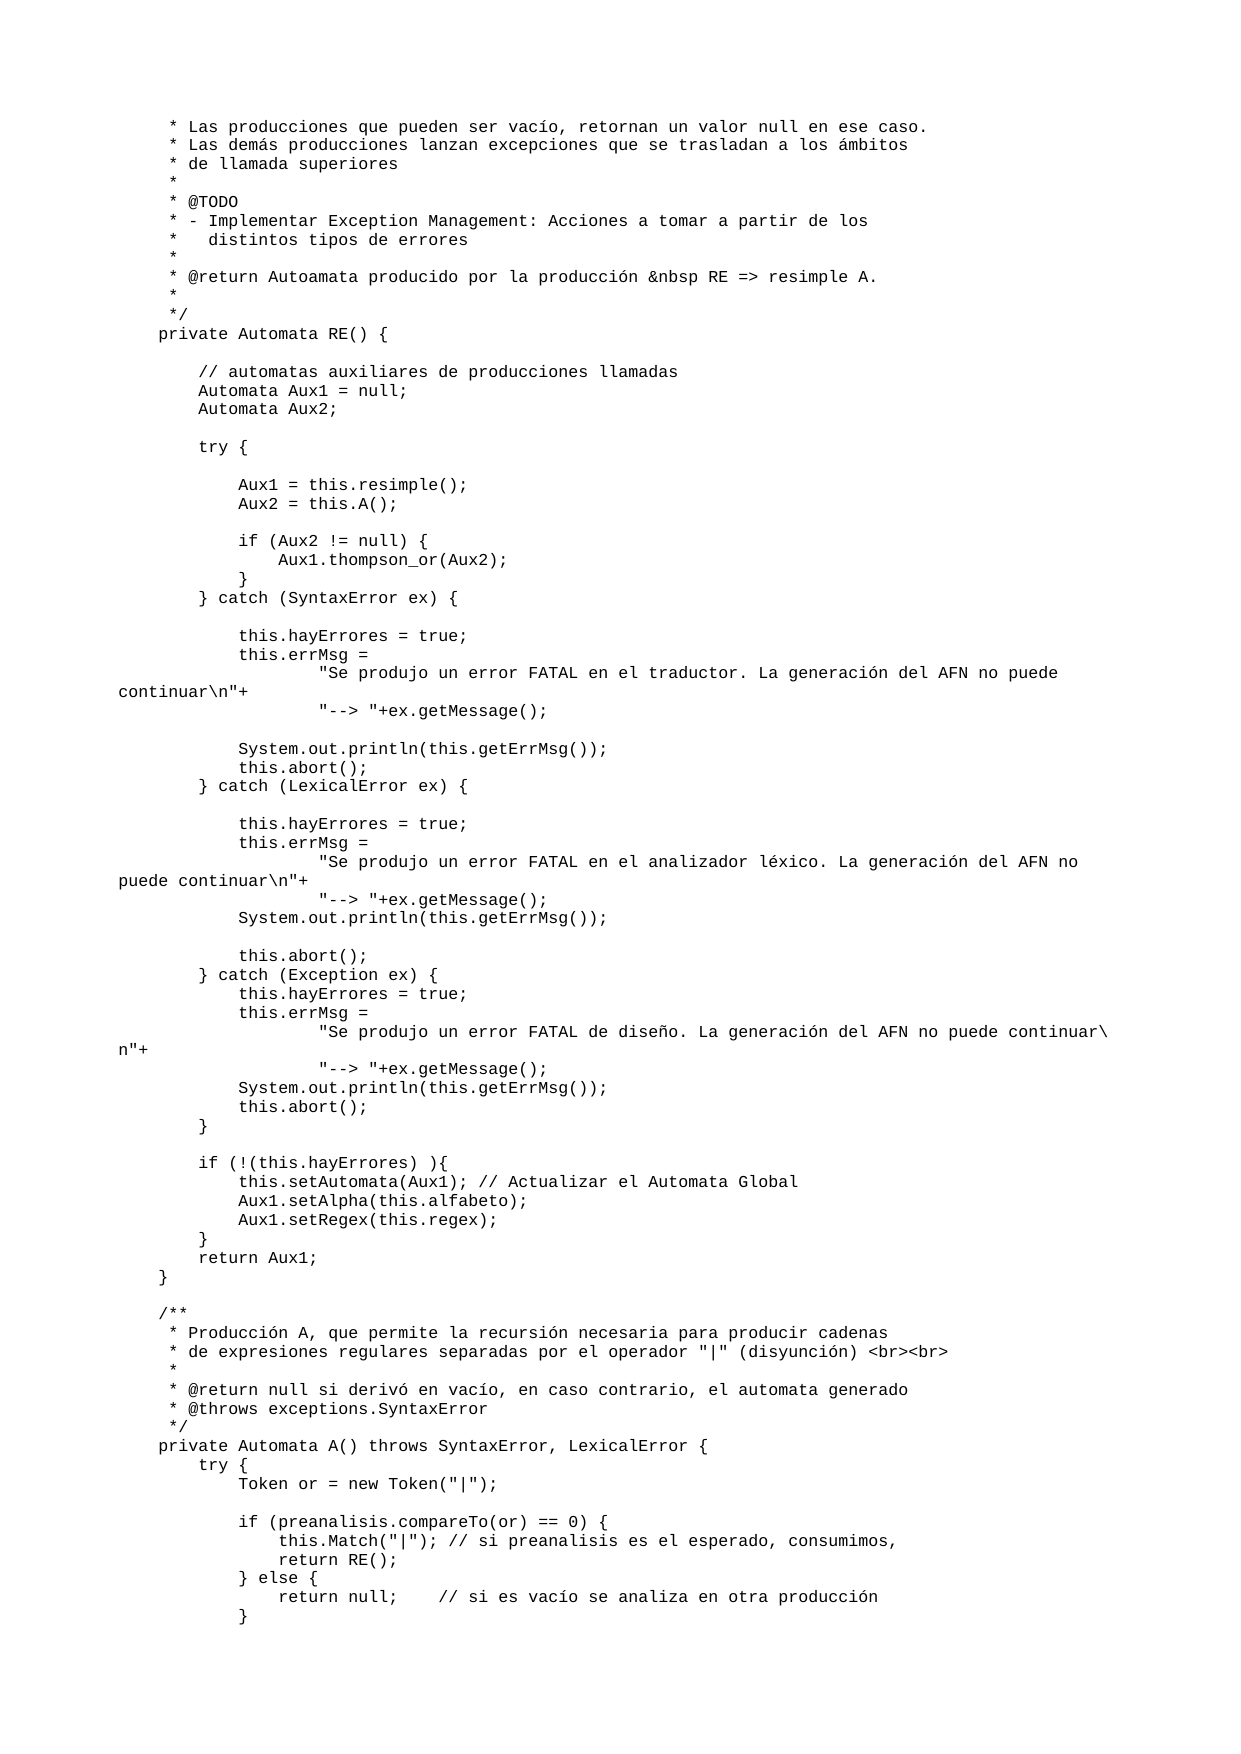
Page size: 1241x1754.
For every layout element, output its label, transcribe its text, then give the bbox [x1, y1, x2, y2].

text * Las producciones que pueden ser vacío, retornan un valor null en ese caso. * Las demás producciones lanzan excepciones que se trasladan a los ámbitos * de llamada superiores * * @TODO * - Implementar Exception Management: Acciones a tomar a partir de los * distintos tipos de errores * * @return Autoamata producido por la producción &nbsp RE => resimple A. * */ private Automata RE() { // automatas auxiliares de producciones llamadas Automata Aux1 = null; Automata Aux2; try { Aux1 = this.resimple(); Aux2 = this.A(); if (Aux2 != null) { Aux1.thompson_or(Aux2); } } catch (SyntaxError ex) { this.hayErrores = true; this.errMsg = "Se produjo un error FATAL en el traductor. La generación del AFN no puede continuar\n"+ "--> "+ex.getMessage(); System.out.println(this.getErrMsg()); this.abort(); } catch (LexicalError ex) { this.hayErrores = true; this.errMsg = "Se produjo un error FATAL en el analizador léxico. La generación del AFN no puede continuar\n"+ "--> "+ex.getMessage(); System.out.println(this.getErrMsg()); [118, 118, 1122, 948]
text this.abort(); } catch (Exception ex) { this.hayErrores = true; this.errMsg = "Se produjo un error FATAL de diseño. La generación del AFN no puede continuar\n"+ "--> "+ex.getMessage(); System.out.println(this.getErrMsg()); this.abort(); } if (!(this.hayErrores) ){ this.setAutomata(Aux1); // Actualizar el Automata Global Aux1.setAlpha(this.alfabeto); Aux1.setRegex(this.regex); } return Aux1; } /** * Producción A, que permite la recursión necesaria para producir cadenas * de expresiones regulares separadas por el operador "|" (disyunción) <br><br> * * @return null si derivó en vacío, en caso contrario, el automata generado * @throws exceptions.SyntaxError */ private Automata A() throws SyntaxError, LexicalError { try { Token or = new Token("|"); if (preanalisis.compareTo(or) == 0) { this.Match("|"); // si preanalisis es el esperado, consumimos, return RE(); } else { return null; // si es vacío se analiza en otra producción } [118, 948, 1122, 1626]
